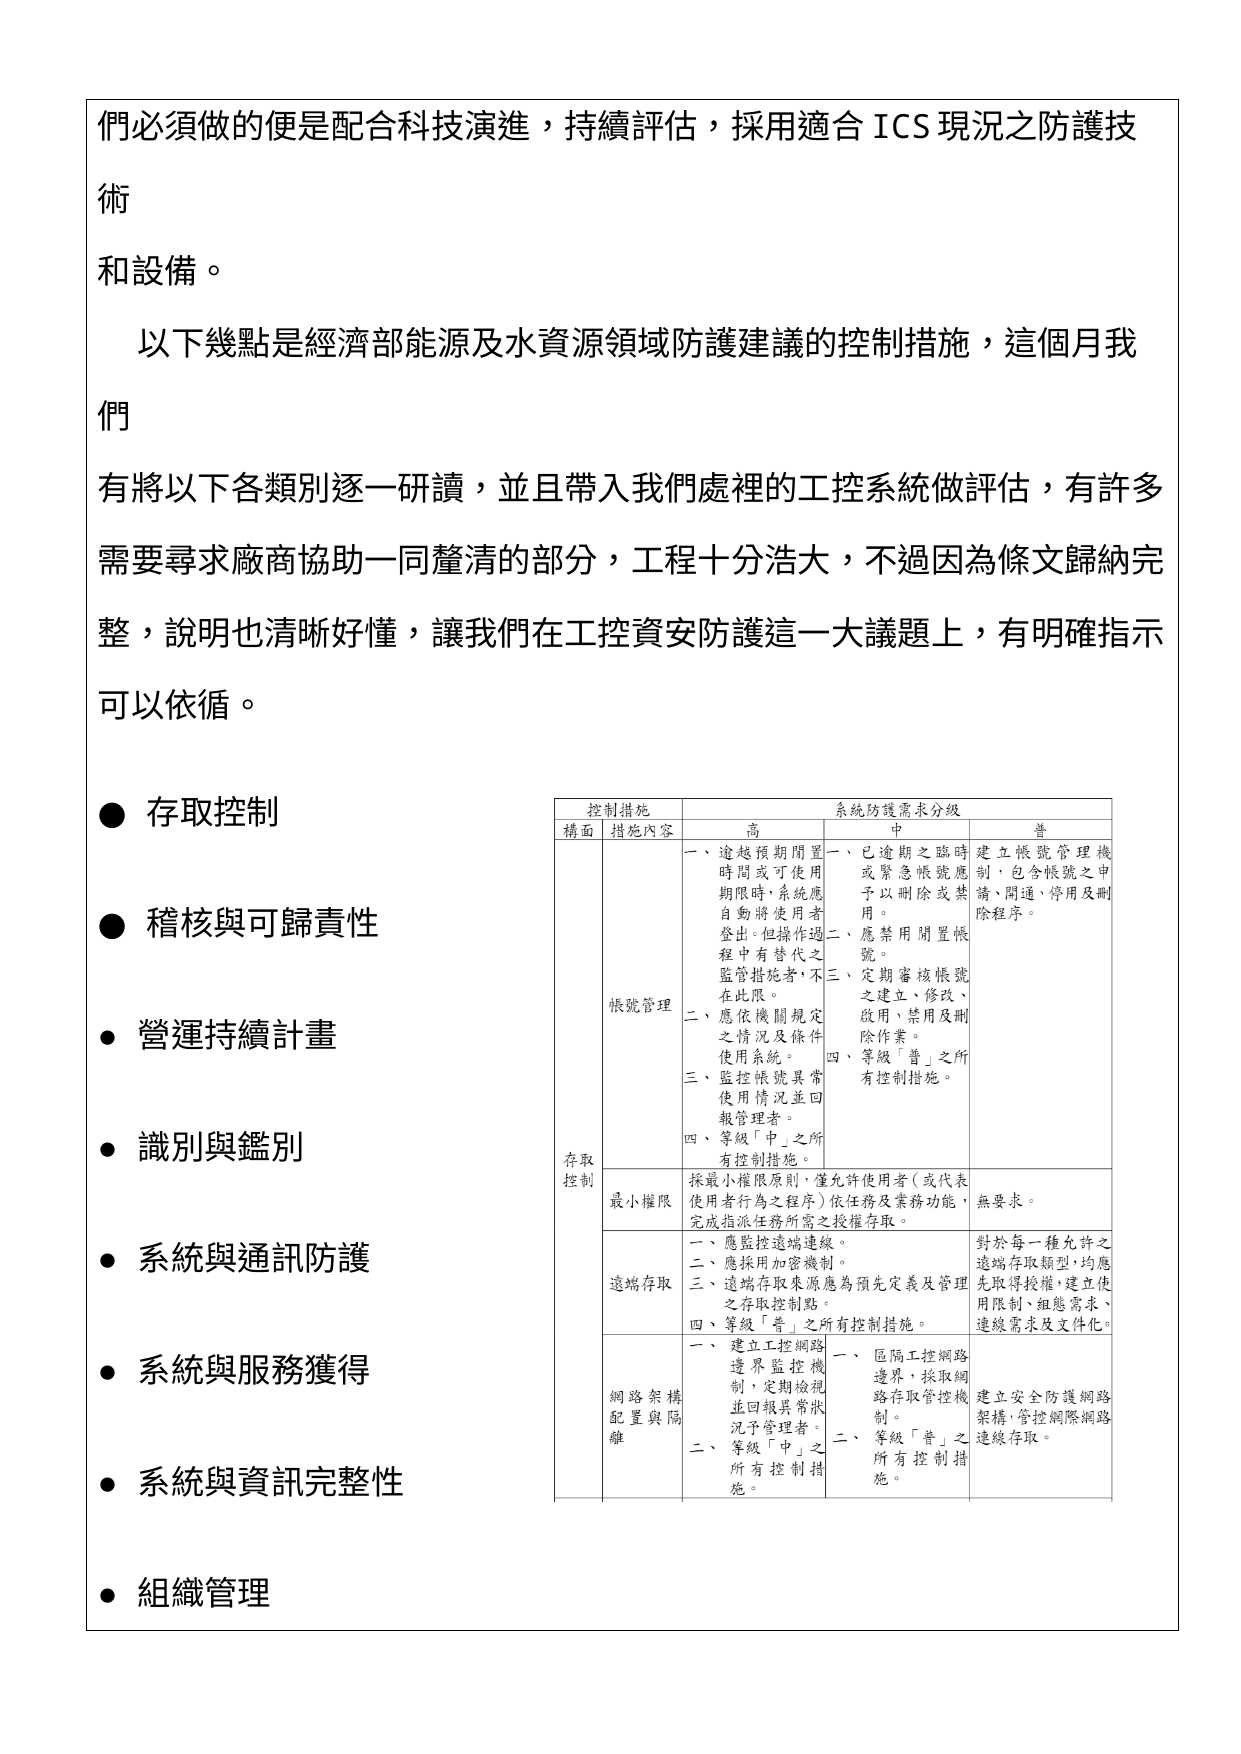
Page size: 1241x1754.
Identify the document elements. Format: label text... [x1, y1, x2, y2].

picture [552, 797, 1114, 1502]
table_header 們必須做的便是配合科技演進，持續評估，採用適合ICS現況之防護技術 和設備。 以下幾點是經濟部能源及水資源領域防護建議的控制措施，這個月我們 有將以下各類別逐一研讀，並且帶入我們處裡的工控系統做評估，有許多需要尋求廠商協助一同釐清的部分，工程十分浩大，不過因為條文歸納完整，說明也清晰好懂，讓我們在工控資安防護這一大議題上，有明確指示 可以依循。 ● 存取控制 ● 稽核與可歸責性 ● 營運持續計畫 ● 識別與鑑別 ● 系統與通訊防護 ● 系統與服務獲得 ● 系統與資訊完整性 ● 組織管理 [87, 100, 1178, 1630]
